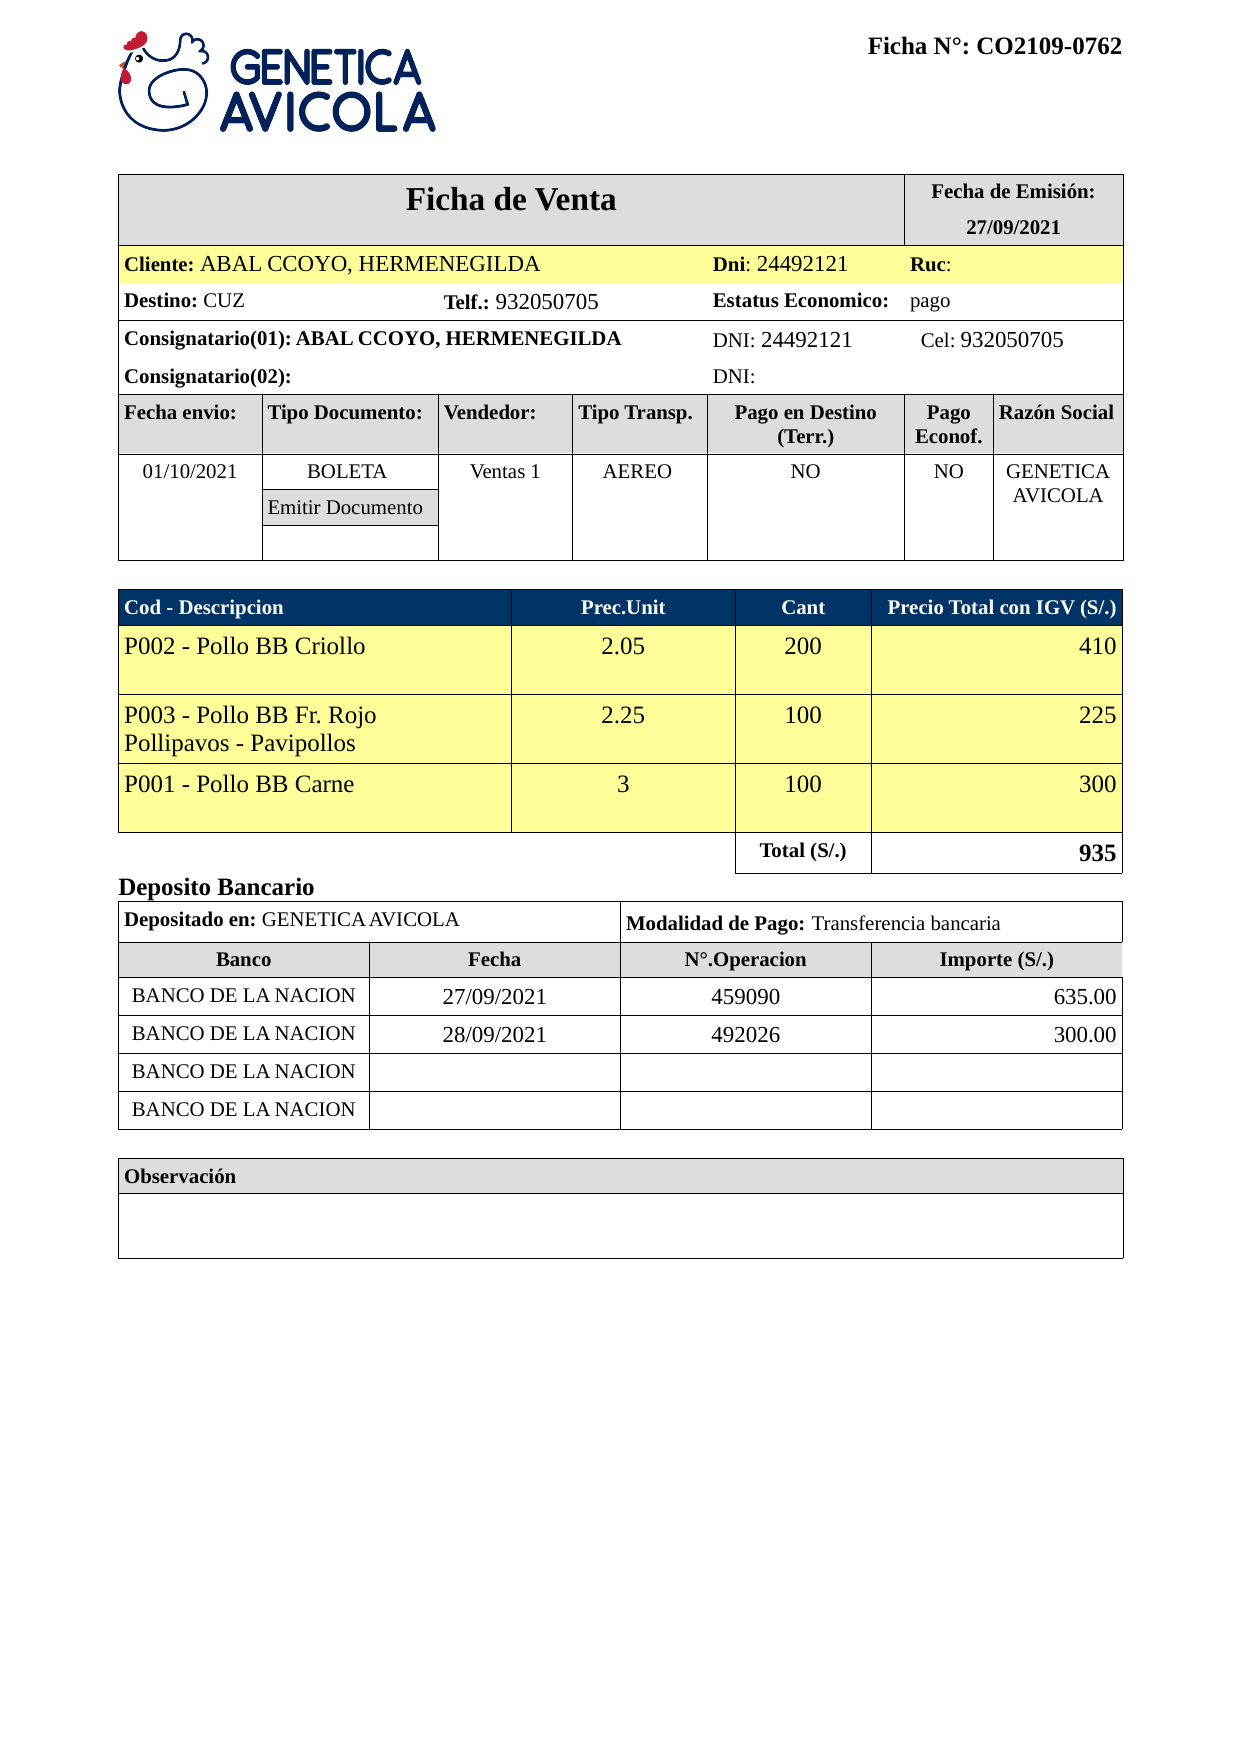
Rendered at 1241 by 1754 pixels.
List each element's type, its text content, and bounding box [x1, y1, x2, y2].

table_cell Cliente: ABAL CCOYO, HERMENEGILDA [119, 246, 707, 283]
text Deposito Bancario [118, 872, 1122, 901]
table_cell 635.00 [872, 978, 1122, 1015]
table_cell Dni: 24492121 [707, 246, 904, 283]
table_cell [370, 1092, 620, 1129]
table_cell 27/09/2021 [905, 209, 1123, 245]
table_cell [621, 1054, 871, 1091]
table_cell 300 [872, 764, 1122, 832]
table_cell BANCO DE LA NACION [119, 1092, 369, 1129]
table_cell Consignatario(01): ABAL CCOYO, HERMENEGILDA [119, 321, 707, 358]
table_cell 300.00 [872, 1016, 1122, 1053]
table_cell Tipo Transp. [573, 395, 707, 453]
table_cell Banco [119, 943, 369, 977]
table_cell Vendedor: [439, 395, 572, 453]
table_header Precio Total con IGV (S/.) [872, 590, 1122, 625]
table_cell AEREO [573, 455, 707, 560]
table_cell 2.05 [512, 626, 735, 694]
table_cell 225 [872, 695, 1122, 763]
table_cell [118, 833, 511, 872]
table_cell 3 [512, 764, 735, 832]
table_cell Ruc: [904, 246, 1123, 283]
table_cell 01/10/2021 [119, 455, 262, 560]
table_cell [263, 526, 438, 560]
table_cell Pago Econof. [905, 395, 993, 453]
table_cell Estatus Economico: [707, 283, 904, 320]
table_cell [872, 1054, 1122, 1091]
table_cell 410 [872, 626, 1122, 694]
table_cell [872, 1092, 1122, 1129]
table_cell P001 - Pollo BB Carne [119, 764, 511, 832]
table_cell Importe (S/.) [872, 943, 1122, 977]
table_cell BANCO DE LA NACION [119, 1016, 369, 1053]
table_cell Consignatario(02): [119, 358, 707, 394]
table_cell NO [708, 455, 904, 560]
table_cell BOLETA [263, 455, 438, 489]
table_cell GENETICA AVICOLA [994, 455, 1123, 560]
table_cell [370, 1054, 620, 1091]
table_cell P002 - Pollo BB Criollo [119, 626, 511, 694]
table_cell 2.25 [512, 695, 735, 763]
table_cell 28/09/2021 [370, 1016, 620, 1053]
table_cell Tipo Documento: [263, 395, 438, 453]
table_cell Total (S/.) [736, 833, 871, 872]
table_cell Fecha envio: [119, 395, 262, 453]
table_cell pago [904, 283, 1123, 320]
table_cell N°.Operacion [621, 943, 871, 977]
table_header Ficha de Venta [119, 175, 904, 245]
table_header Cant [736, 590, 871, 625]
table_cell 459090 [621, 978, 871, 1015]
table_cell 492026 [621, 1016, 871, 1053]
table_cell [119, 1194, 1123, 1258]
table_cell 100 [736, 764, 871, 832]
table_header Cod - Descripcion [119, 590, 511, 625]
table_cell DNI: 24492121 [707, 321, 915, 358]
table_header Prec.Unit [512, 590, 735, 625]
table_cell Ventas 1 [439, 455, 572, 560]
table_cell 935 [872, 833, 1122, 872]
table_cell Cel: 932050705 [915, 321, 1123, 358]
table_cell BANCO DE LA NACION [119, 1054, 369, 1091]
table_header Modalidad de Pago: Transferencia bancaria [621, 902, 1122, 942]
table_cell BANCO DE LA NACION [119, 978, 369, 1015]
table_header Observación [119, 1159, 1123, 1193]
table_cell Fecha [370, 943, 620, 977]
table_cell DNI: [707, 358, 1123, 394]
table_header Fecha de Emisión: [905, 175, 1123, 209]
table_cell Emitir Documento [263, 490, 438, 525]
table_cell 100 [736, 695, 871, 763]
table_cell Destino: CUZ [119, 283, 438, 320]
table_cell [511, 833, 735, 872]
table_cell NO [905, 455, 993, 560]
table_cell Pago en Destino (Terr.) [708, 395, 904, 453]
table_cell Telf.: 932050705 [438, 283, 707, 320]
table_header Depositado en: GENETICA AVICOLA [119, 902, 620, 942]
table_cell P003 - Pollo BB Fr. Rojo Pollipavos - Pavipollos [119, 695, 511, 763]
table_cell 200 [736, 626, 871, 694]
table_cell 27/09/2021 [370, 978, 620, 1015]
picture [118, 31, 436, 132]
table_cell Razón Social [994, 395, 1123, 453]
table_cell [621, 1092, 871, 1129]
